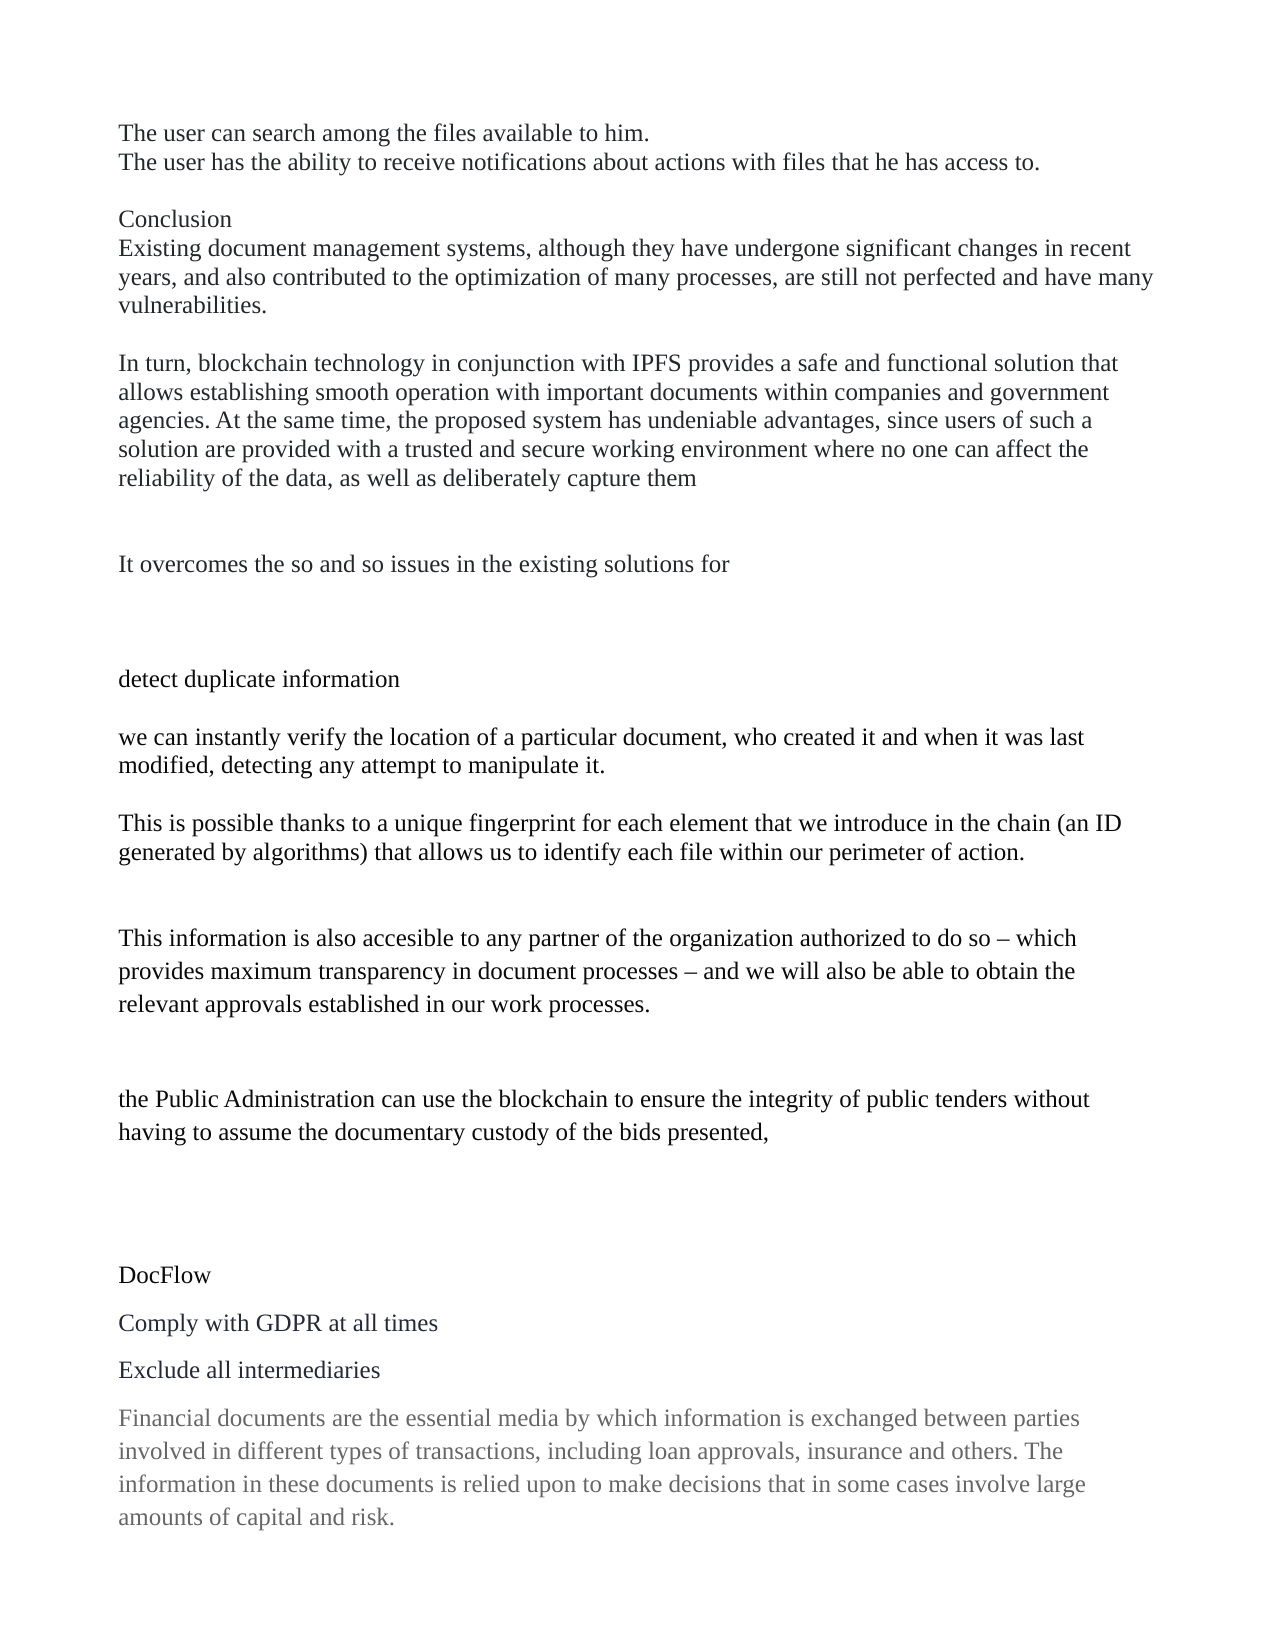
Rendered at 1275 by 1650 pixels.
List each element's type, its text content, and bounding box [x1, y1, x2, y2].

text Financial documents are the essential media by which information is exchanged between parties involved in different types of transactions, including loan approvals, insurance and others. The information in these documents is relied upon to make decisions that in some cases involve large amounts of capital and risk. [118, 1403, 1157, 1531]
text In turn, blockchain technology in conjunction with IPFS provides a safe and functional solution that allows establishing smooth operation with important documents within companies and government agencies. At the same time, the proposed system has undeniable advantages, since users of such a solution are provided with a trusted and secure working environment where no one can affect the reliability of the data, as well as deliberately capture them [118, 348, 1157, 492]
text Comply with GDPR at all times [118, 1308, 1157, 1337]
text Existing document management systems, although they have undergone significant changes in recent years, and also contributed to the optimization of many processes, are still not perfected and have many vulnerabilities. [118, 233, 1157, 319]
text the Public Administration can use the blockchain to ensure the integrity of public tenders without having to assume the documentary custody of the bids presented, [118, 1084, 1157, 1146]
text It overcomes the so and so issues in the existing solutions for [118, 549, 1157, 578]
text This information is also accesible to any partner of the organization authorized to do so – which provides maximum transparency in document processes – and we will also be able to obtain the relevant approvals established in our work processes. [118, 923, 1157, 1018]
text Exclude all intermediaries [118, 1355, 1157, 1384]
text The user has the ability to receive notifications about actions with files that he has access to. [118, 147, 1157, 176]
text The user can search among the files available to him. [118, 118, 1157, 147]
text DocFlow [118, 1260, 1157, 1289]
text Conclusion [118, 204, 1157, 233]
text detect duplicate information [118, 664, 1157, 693]
text This is possible thanks to a unique fingerprint for each element that we introduce in the chain (an ID generated by algorithms) that allows us to identify each file within our perimeter of action. [118, 808, 1157, 866]
text we can instantly verify the location of a particular document, who created it and when it was last modified, detecting any attempt to manipulate it. [118, 722, 1157, 779]
